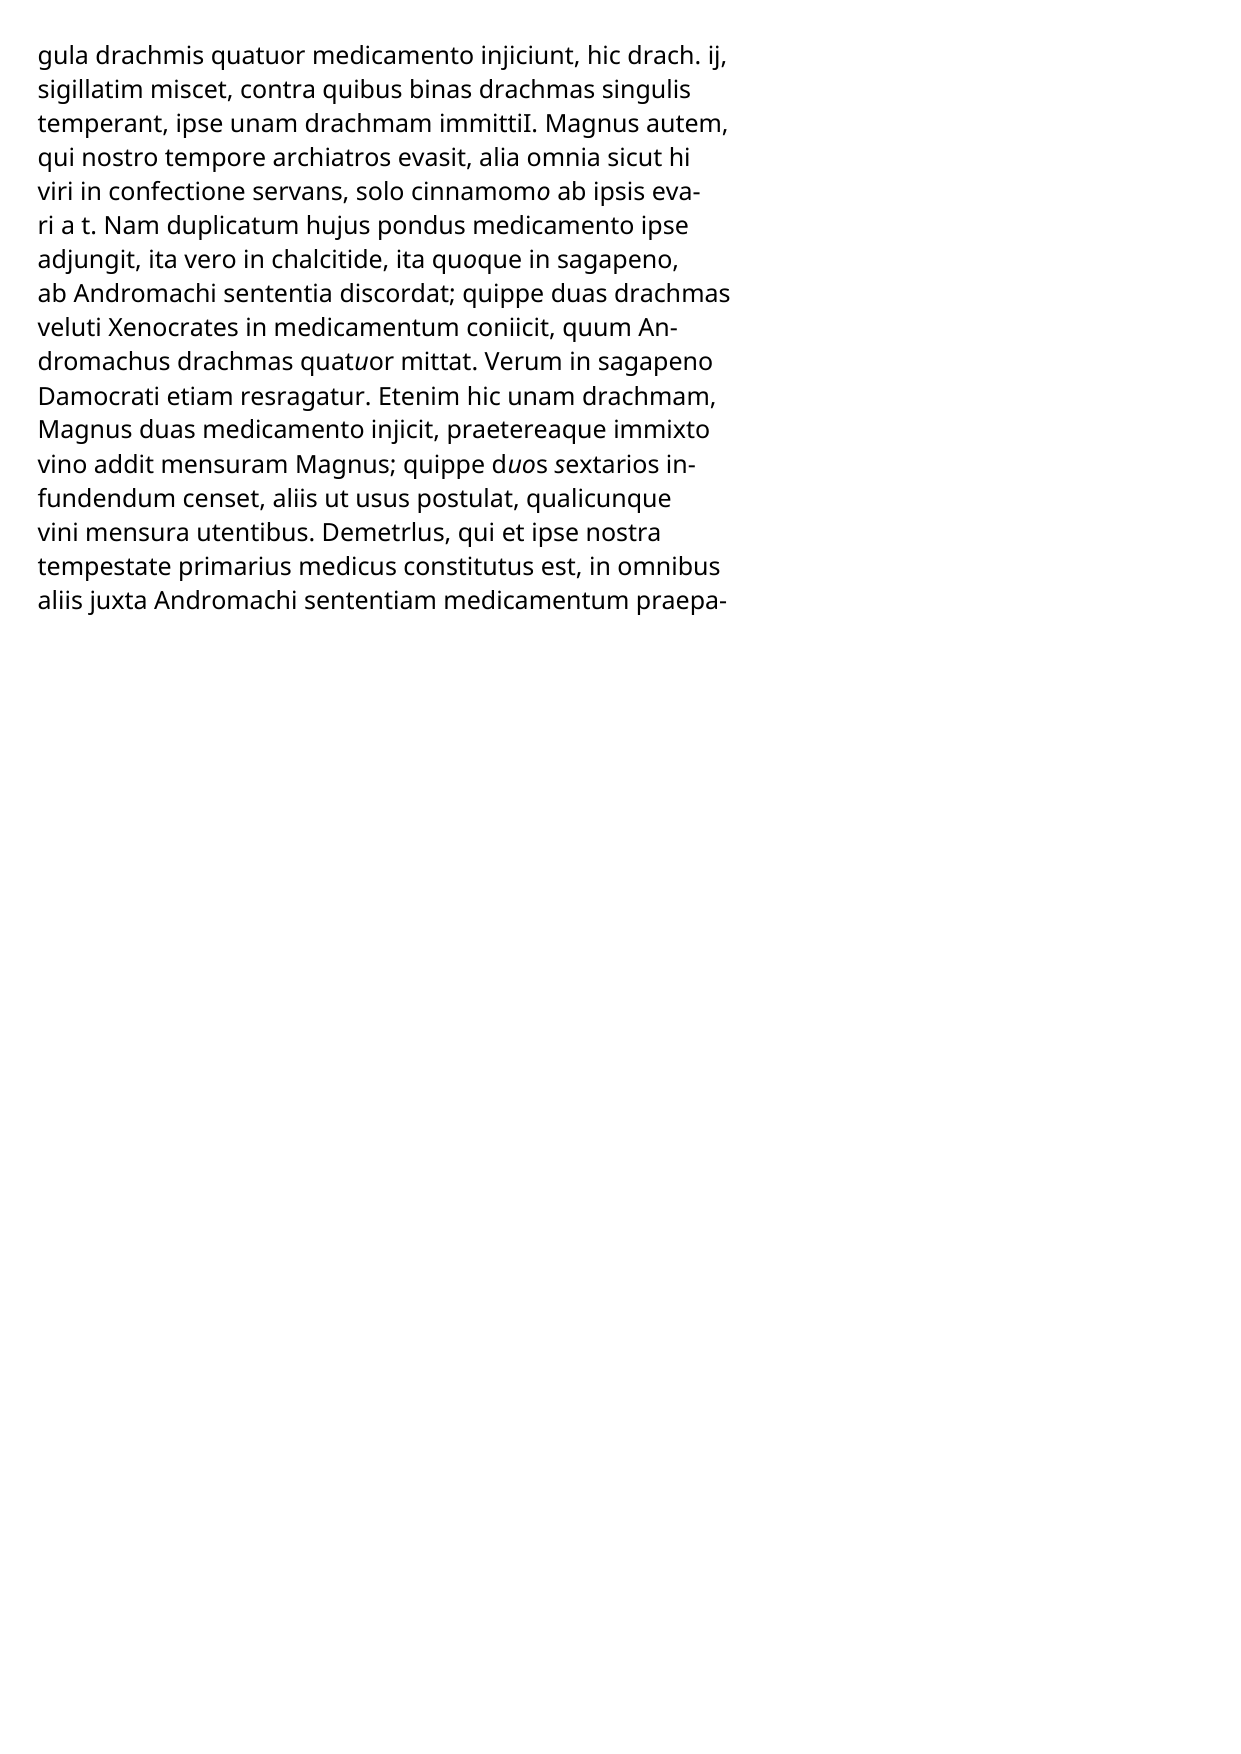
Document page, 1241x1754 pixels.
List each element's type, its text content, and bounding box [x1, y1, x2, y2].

text gula drachmis quatuor medicamento injiciunt, hic drach. ij, sigillatim miscet, contra quibus binas drachmas singulis temperant, ipse unam drachmam immittiI. Magnus autem, qui nostro tempore archiatros evasit, alia omnia sicut hi viri in confectione servans, solo cinnamomo ab ipsis eva- ri a t. Nam duplicatum hujus pondus medicamento ipse adjungit, ita vero in chalcitide, ita quoque in sagapeno, ab Andromachi sententia discordat; quippe duas drachmas veluti Xenocrates in medicamentum coniicit, quum An- dromachus drachmas quatuor mittat. Verum in sagapeno Damocrati etiam resragatur. Etenim hic unam drachmam, Magnus duas medicamento injicit, praetereaque immixto vino addit mensuram Magnus; quippe duos sextarios in- fundendum censet, aliis ut usus postulat, qualicunque vini mensura utentibus. Demetrlus, qui et ipse nostra tempestate primarius medicus constitutus est, in omnibus aliis juxta Andromachi sententiam medicamentum praepa- [37, 37, 1203, 617]
